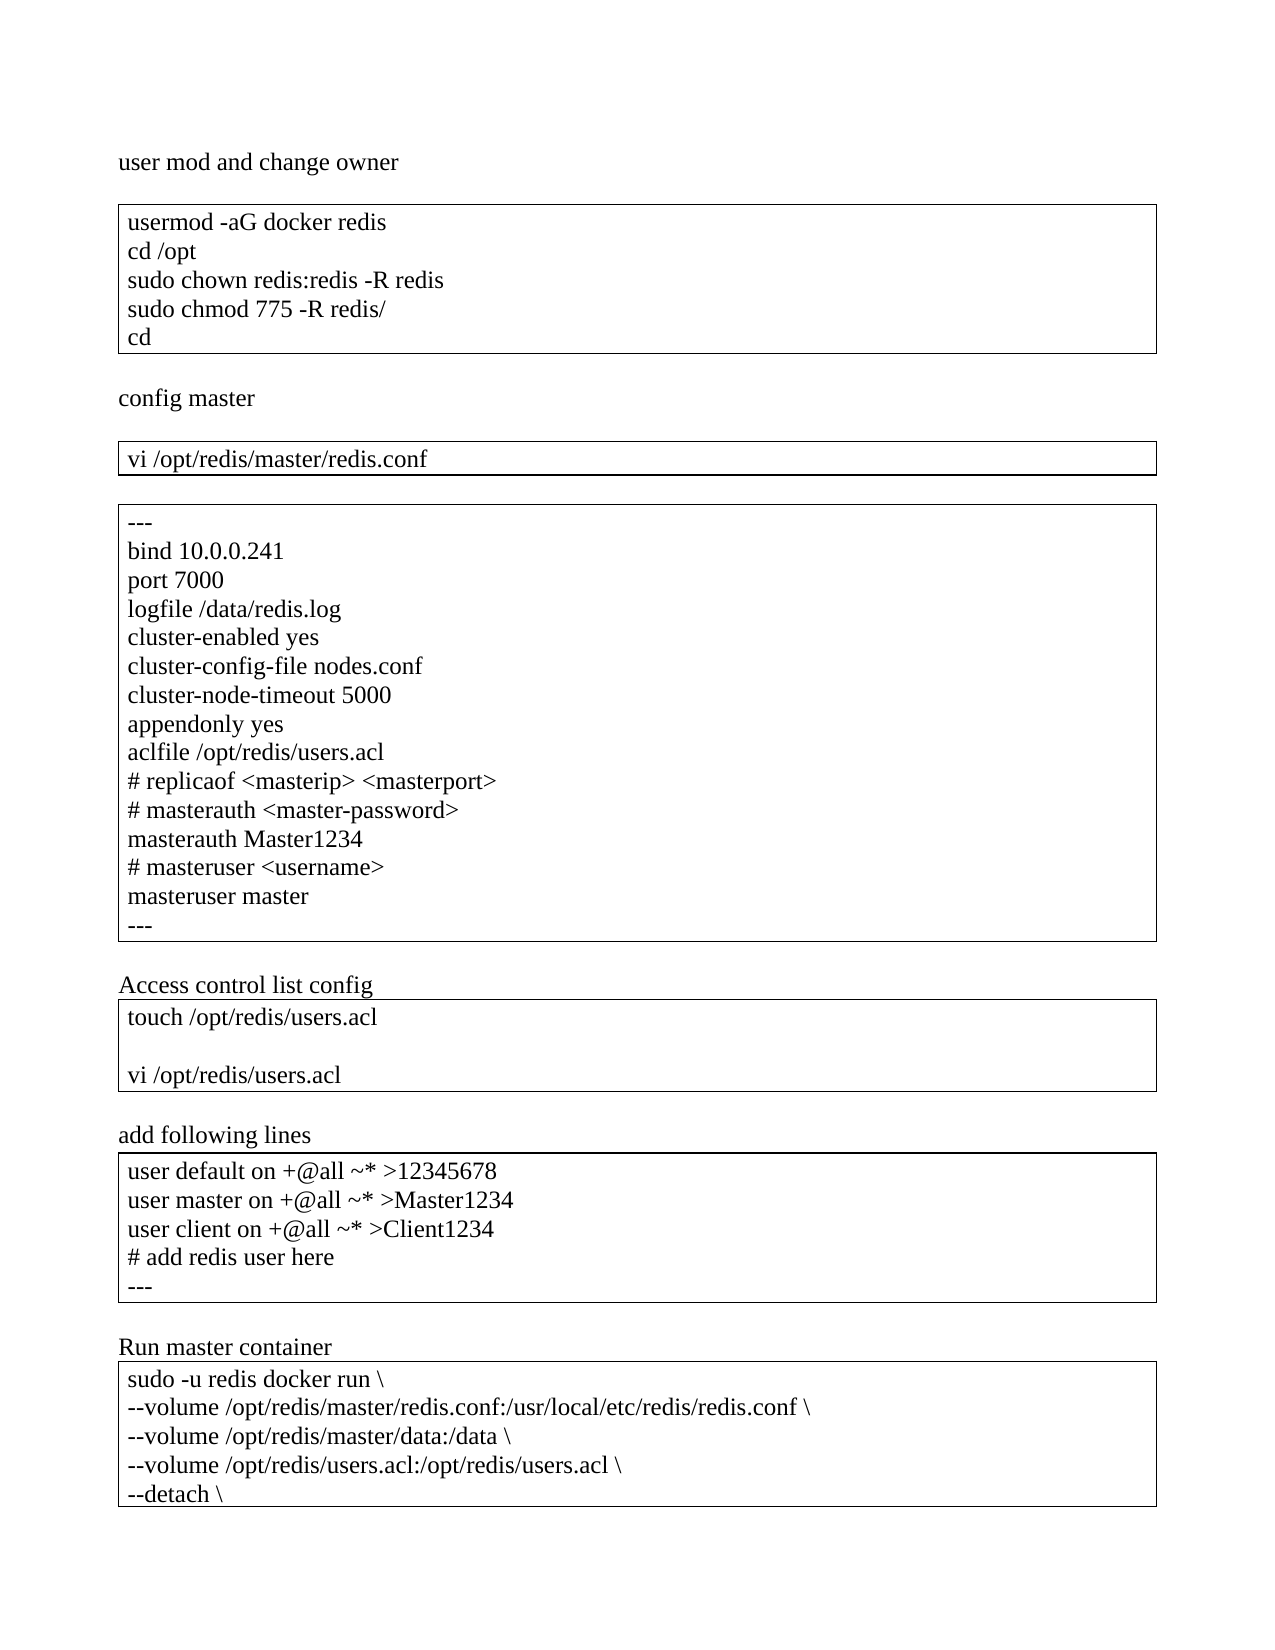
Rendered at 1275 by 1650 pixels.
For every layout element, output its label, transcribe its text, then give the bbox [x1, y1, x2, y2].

text cluster-node-timeout 5000 [119, 677, 1156, 706]
text # add redis user here [119, 1239, 1156, 1268]
text touch /opt/redis/users.acl [119, 1000, 1156, 1031]
text vi /opt/redis/users.acl [119, 1057, 1156, 1091]
text user default on +@all ~* >12345678 [119, 1154, 1156, 1182]
text usermod -aG docker redis [119, 205, 1156, 233]
text --volume /opt/redis/users.acl:/opt/redis/users.acl \ [119, 1447, 1156, 1476]
text Access control list config [118, 971, 1157, 999]
text masteruser master [119, 878, 1156, 907]
text port 7000 [119, 562, 1156, 591]
text --volume /opt/redis/master/redis.conf:/usr/local/etc/redis/redis.conf \ [119, 1389, 1156, 1418]
text bind 10.0.0.241 [119, 533, 1156, 562]
text aclfile /opt/redis/users.acl [119, 734, 1156, 763]
text --- [119, 907, 1156, 941]
text appendonly yes [119, 706, 1156, 734]
text masterauth Master1234 [119, 821, 1156, 849]
text sudo chown redis:redis -R redis [119, 262, 1156, 291]
text --volume /opt/redis/master/data:/data \ [119, 1418, 1156, 1447]
text cluster-enabled yes [119, 619, 1156, 648]
text config master [118, 383, 1157, 412]
text user client on +@all ~* >Client1234 [119, 1211, 1156, 1239]
text sudo chmod 775 -R redis/ [119, 291, 1156, 319]
text --- [119, 1268, 1156, 1302]
text --- [119, 505, 1156, 533]
text vi /opt/redis/master/redis.conf [119, 442, 1156, 474]
text --detach \ [119, 1476, 1156, 1506]
text user mod and change owner [118, 147, 1157, 176]
text user master on +@all ~* >Master1234 [119, 1182, 1156, 1211]
text cd [119, 319, 1156, 353]
text cluster-config-file nodes.conf [119, 648, 1156, 677]
text sudo -u redis docker run \ [119, 1362, 1156, 1389]
text logfile /data/redis.log [119, 591, 1156, 619]
text cd /opt [119, 233, 1156, 262]
text # replicaof <masterip> <masterport> [119, 763, 1156, 792]
text Run master container [118, 1332, 1157, 1361]
text add following lines [118, 1121, 1157, 1152]
text # masteruser <username> [119, 849, 1156, 878]
text # masterauth <master-password> [119, 792, 1156, 821]
